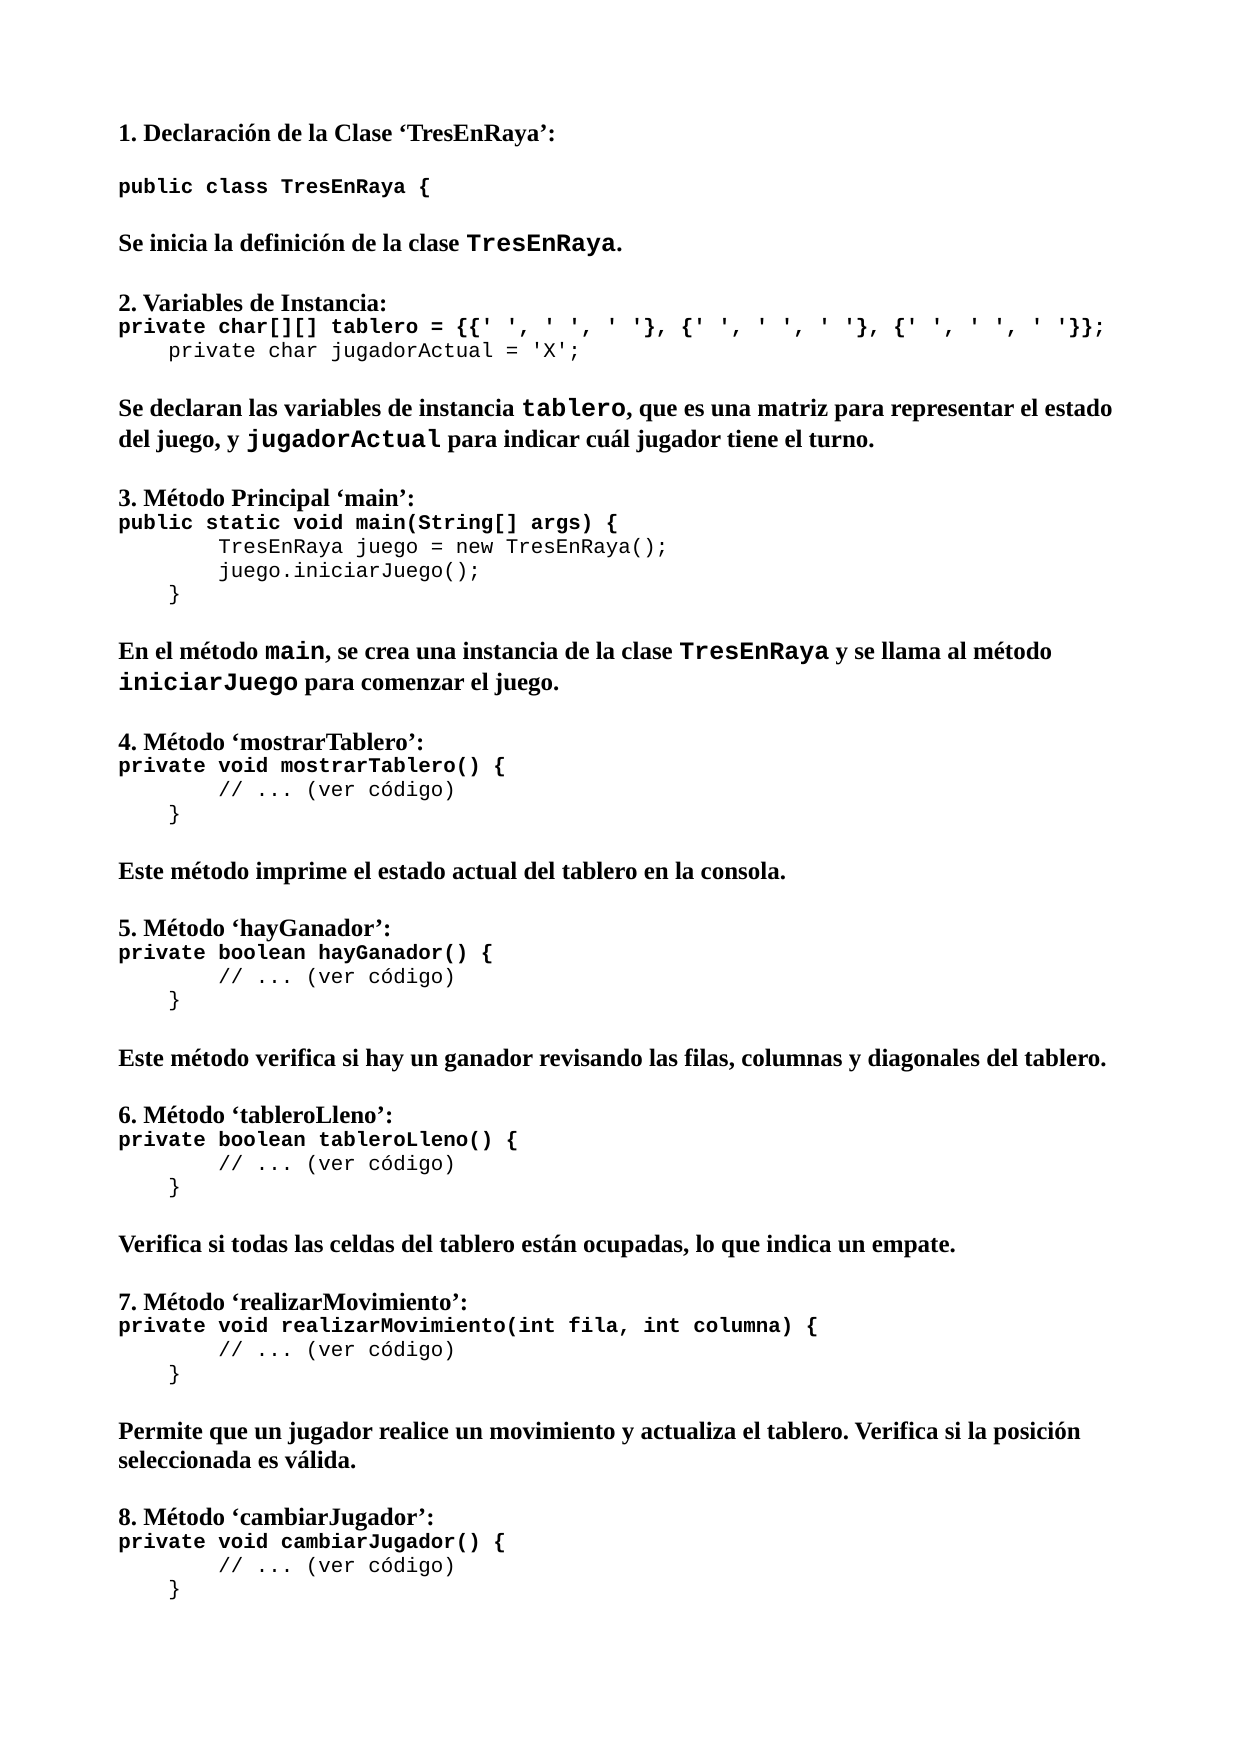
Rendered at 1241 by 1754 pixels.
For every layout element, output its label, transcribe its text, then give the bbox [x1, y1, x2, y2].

text private void realizarMovimiento(int fila, int columna) { [118, 1316, 1122, 1339]
text private boolean tableroLleno() { [118, 1129, 1122, 1152]
text 1. Declaración de la Clase ‘TresEnRaya’: [118, 118, 1122, 147]
text private char[][] tablero = {{' ', ' ', ' '}, {' ', ' ', ' '}, {' ', ' ', ' '}}; [118, 316, 1122, 340]
text Se inicia la definición de la clase TresEnRaya. [118, 228, 1122, 259]
text TresEnRaya juego = new TresEnRaya(); [118, 536, 1122, 559]
text Este método verifica si hay un ganador revisando las filas, columnas y diagonales del tablero. [118, 1043, 1122, 1071]
text // ... (ver código) [118, 1152, 1122, 1176]
text public static void main(String[] args) { [118, 512, 1122, 536]
text Permite que un jugador realice un movimiento y actualiza el tablero. Verifica si la posición seleccionada es válida. [118, 1416, 1122, 1473]
text // ... (ver código) [118, 1339, 1122, 1363]
text 8. Método ‘cambiarJugador’: [118, 1502, 1122, 1531]
text } [118, 1363, 1122, 1386]
text Verifica si todas las celdas del tablero están ocupadas, lo que indica un empate. [118, 1229, 1122, 1258]
text } [118, 583, 1122, 607]
text 3. Método Principal ‘main’: [118, 483, 1122, 512]
text 4. Método ‘mostrarTablero’: [118, 727, 1122, 756]
text 5. Método ‘hayGanador’: [118, 913, 1122, 942]
text private void mostrarTablero() { [118, 756, 1122, 779]
text private void cambiarJugador() { [118, 1531, 1122, 1554]
text } [118, 1578, 1122, 1602]
text private char jugadorActual = 'X'; [118, 340, 1122, 364]
text private boolean hayGanador() { [118, 942, 1122, 966]
text Se declaran las variables de instancia tablero, que es una matriz para representar el estado del juego, y jugadorActual para indicar cuál jugador tiene el turno. [118, 393, 1122, 455]
text } [118, 803, 1122, 826]
text 6. Método ‘tableroLleno’: [118, 1100, 1122, 1129]
text // ... (ver código) [118, 779, 1122, 803]
text } [118, 989, 1122, 1013]
text public class TresEnRaya { [118, 176, 1122, 199]
text } [118, 1176, 1122, 1200]
text 2. Variables de Instancia: [118, 288, 1122, 316]
text En el método main, se crea una instancia de la clase TresEnRaya y se llama al método iniciarJuego para comenzar el juego. [118, 636, 1122, 698]
text Este método imprime el estado actual del tablero en la consola. [118, 856, 1122, 885]
text juego.iniciarJuego(); [118, 559, 1122, 583]
text // ... (ver código) [118, 966, 1122, 989]
text 7. Método ‘realizarMovimiento’: [118, 1287, 1122, 1316]
text // ... (ver código) [118, 1554, 1122, 1578]
